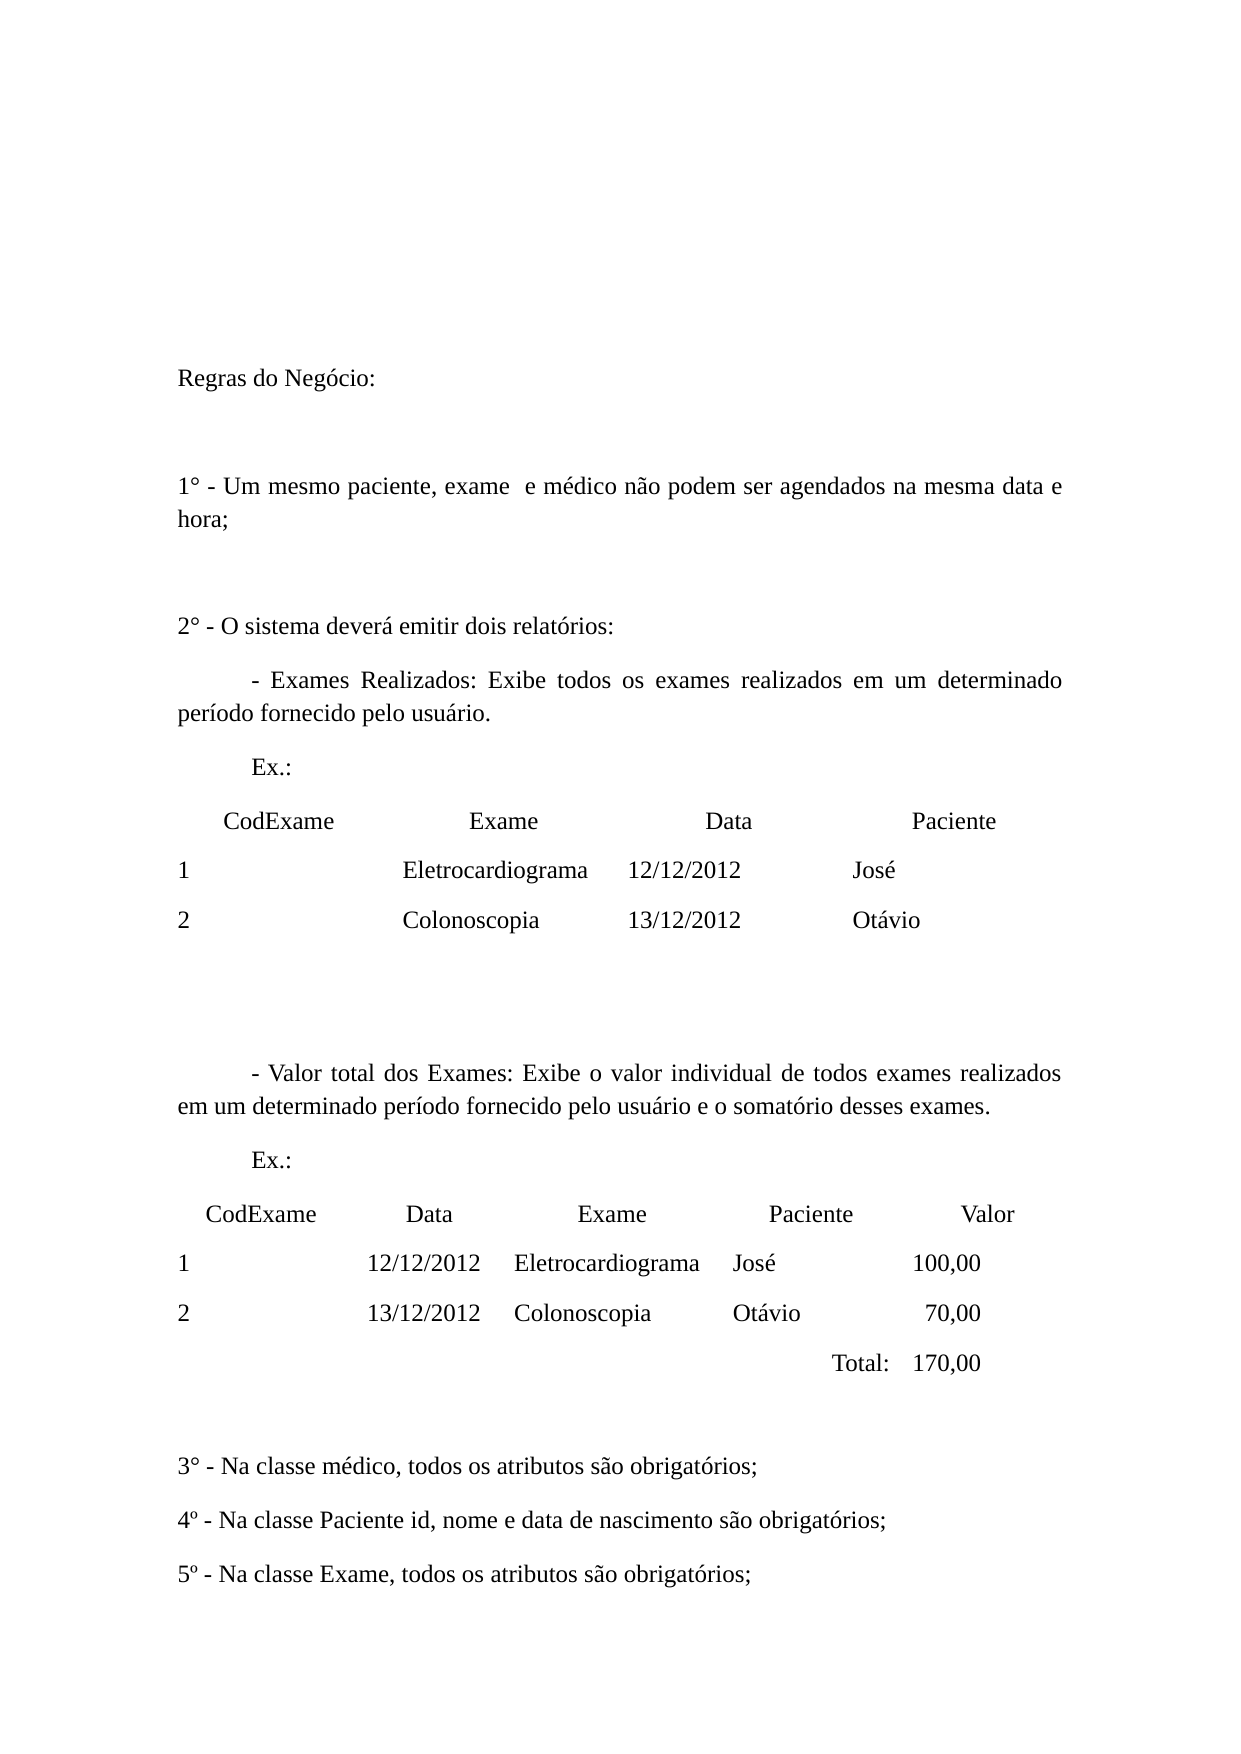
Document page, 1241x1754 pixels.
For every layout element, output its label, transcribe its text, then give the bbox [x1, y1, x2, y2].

table_cell Otávio [841, 905, 1066, 955]
table_cell 2 [166, 1298, 356, 1348]
table_cell Colonoscopia [391, 905, 616, 955]
table_header CodExame [166, 1199, 356, 1248]
table_cell Eletrocardiograma [391, 856, 616, 905]
text 1° - Um mesmo paciente, exame e médico não podem ser agendados na mesma data e hora; [177, 471, 1063, 532]
table_header Data [616, 806, 841, 856]
table_cell Total: [166, 1348, 901, 1397]
table_cell Eletrocardiograma [503, 1249, 721, 1298]
table_header CodExame [166, 806, 391, 856]
table_cell 1 [166, 1249, 356, 1298]
text 4º - Na classe Paciente id, nome e data de nascimento são obrigatórios; [177, 1505, 1063, 1534]
table_header Exame [503, 1199, 721, 1248]
table_header Paciente [841, 806, 1066, 856]
text Ex.: [177, 1145, 1063, 1174]
table_cell 100,00 [901, 1249, 1074, 1298]
table_cell Otávio [721, 1298, 901, 1348]
table_header Valor [901, 1199, 1074, 1248]
table_cell 2 [166, 905, 391, 955]
table_header Exame [391, 806, 616, 856]
table_cell 13/12/2012 [616, 905, 841, 955]
table_cell 13/12/2012 [356, 1298, 503, 1348]
table_cell 1 [166, 856, 391, 905]
table_cell 170,00 [901, 1348, 1074, 1397]
table_cell José [721, 1249, 901, 1298]
table_header Paciente [721, 1199, 901, 1248]
table_header Data [356, 1199, 503, 1248]
table_cell Colonoscopia [503, 1298, 721, 1348]
table_cell 12/12/2012 [356, 1249, 503, 1298]
text 2° - O sistema deverá emitir dois relatórios: [177, 611, 1063, 640]
table_cell [166, 955, 391, 1004]
text Regras do Negócio: [177, 363, 1063, 392]
text - Exames Realizados: Exibe todos os exames realizados em um determinado período fornecido pelo usuário. [177, 665, 1063, 727]
table_cell [391, 955, 1066, 1004]
text Ex.: [177, 752, 1063, 781]
table_cell José [841, 856, 1066, 905]
text - Valor total dos Exames: Exibe o valor individual de todos exames realizados em um determinado período fornecido pelo usuário e o somatório desses exames. [177, 1058, 1063, 1120]
table_cell 12/12/2012 [616, 856, 841, 905]
text 5º - Na classe Exame, todos os atributos são obrigatórios; [177, 1559, 1063, 1588]
text 3° - Na classe médico, todos os atributos são obrigatórios; [177, 1451, 1063, 1480]
table_cell 70,00 [901, 1298, 1074, 1348]
